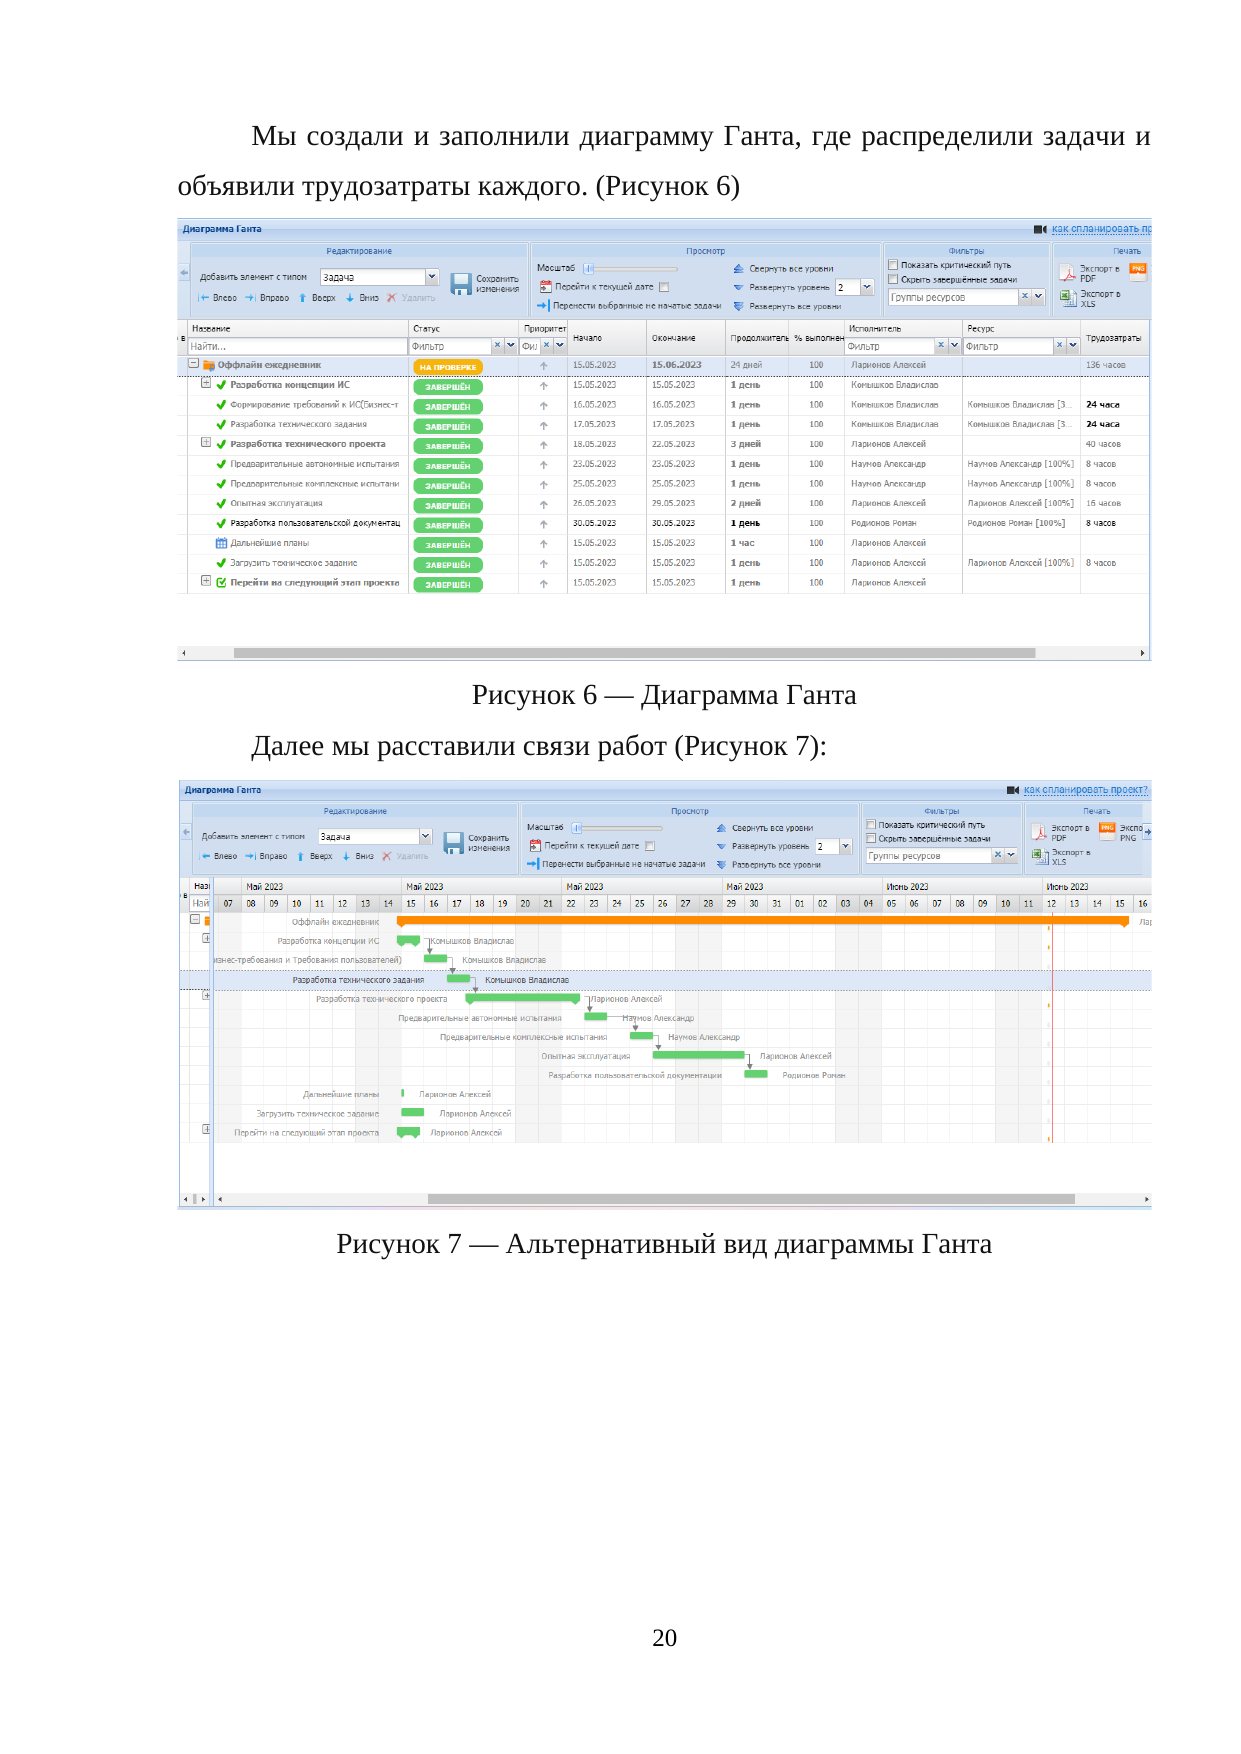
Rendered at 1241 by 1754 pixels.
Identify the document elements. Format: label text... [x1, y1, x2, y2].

text Рисунок 7 — Альтернативный вид диаграммы Ганта [177, 1227, 1152, 1260]
text Рисунок 6 — Диаграмма Ганта [177, 677, 1152, 711]
picture [177, 777, 1152, 1210]
text Далее мы расставили связи работ (Рисунок 7): [177, 728, 1152, 761]
picture [177, 218, 1152, 661]
text Мы создали и заполнили диаграмму Ганта, где распределили задачи и объявили трудозатраты каждого. (Рисунок 6) [177, 118, 1152, 202]
